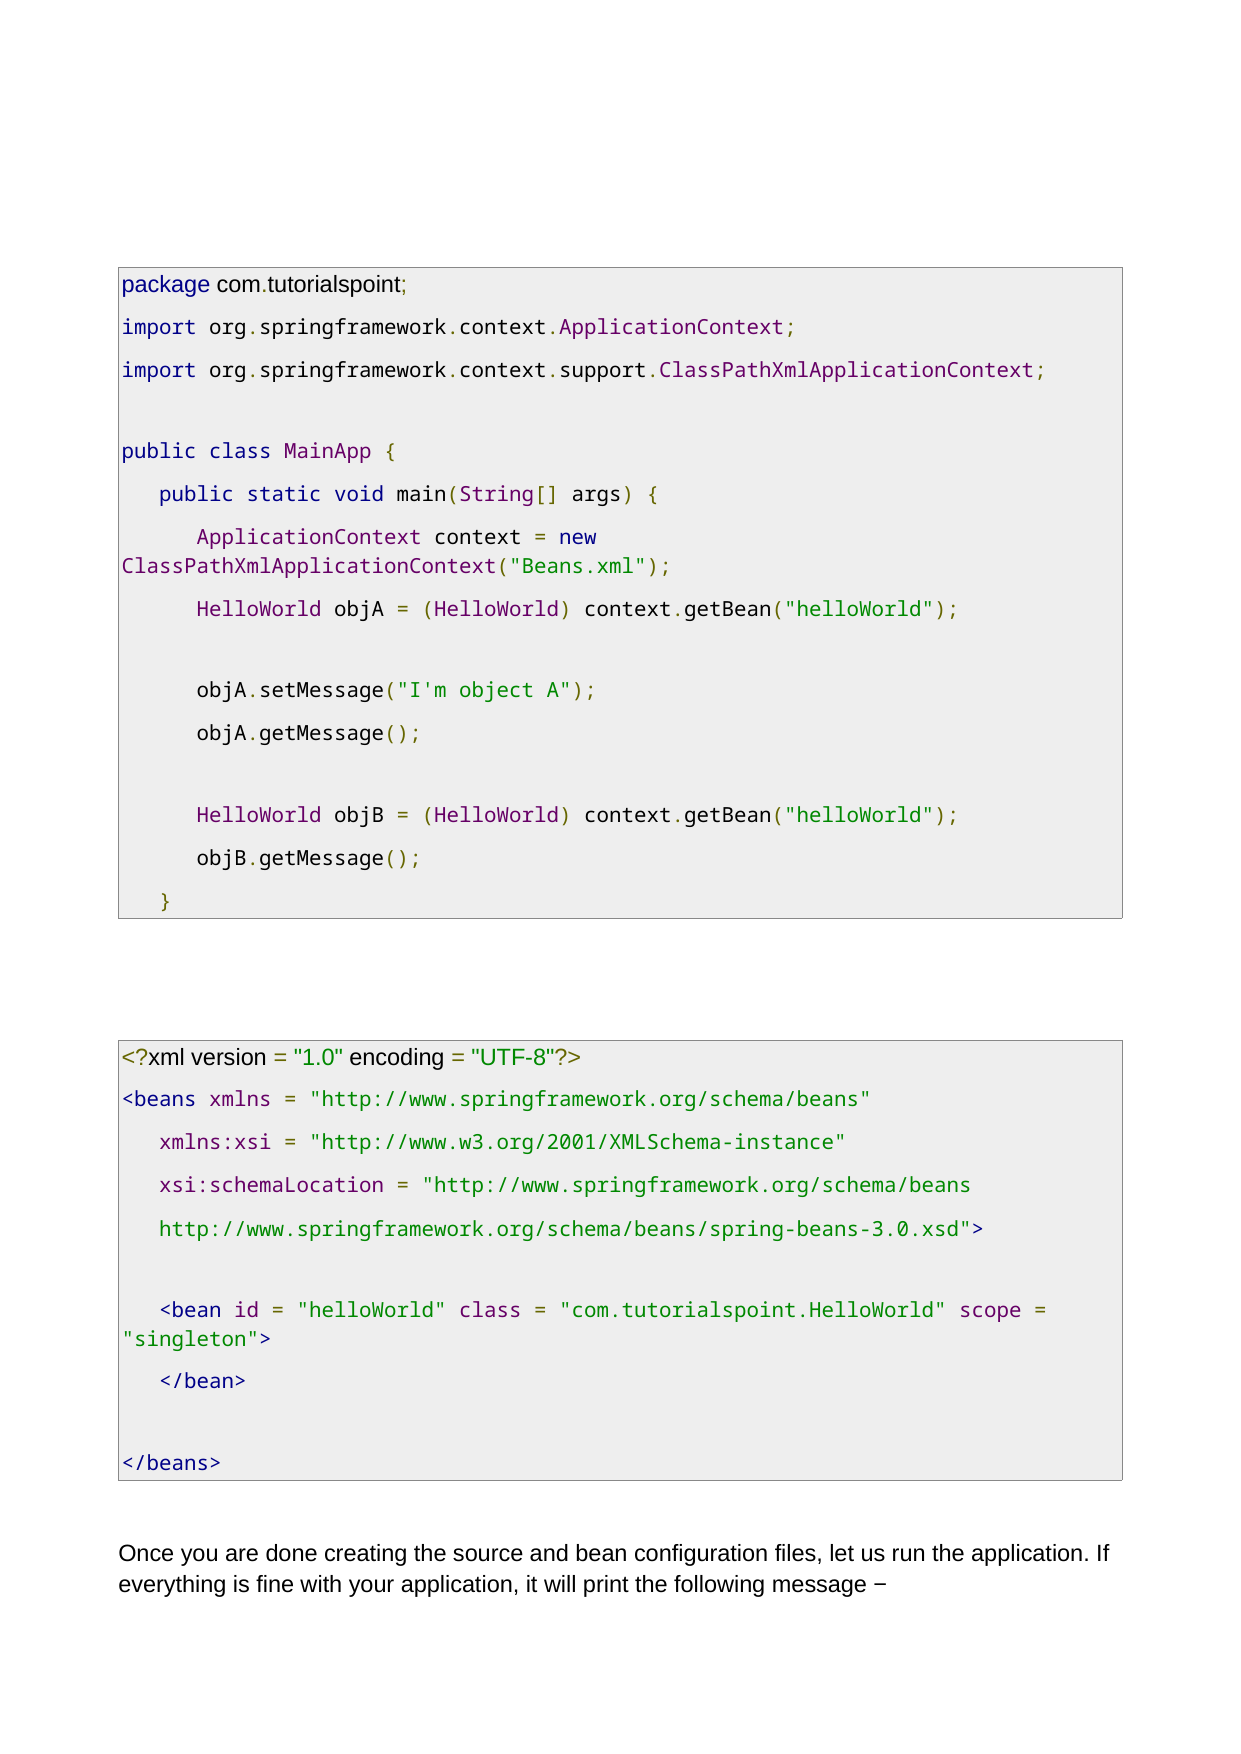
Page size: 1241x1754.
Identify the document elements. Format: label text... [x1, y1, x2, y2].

text public class MainApp { [119, 433, 1122, 464]
text import org.springframework.context.ApplicationContext; [119, 309, 1122, 340]
text </beans> [119, 1445, 1122, 1480]
text xmlns:xsi = "http://www.w3.org/2001/XMLSchema-instance" [119, 1124, 1122, 1156]
text objB.getMessage(); [119, 839, 1122, 871]
text <?xml version = "1.0" encoding = "UTF-8"?> [119, 1041, 1122, 1070]
text objA.setMessage("I'm object A"); [119, 672, 1122, 704]
text import org.springframework.context.support.ClassPathXmlApplicationContext; [119, 352, 1122, 383]
text package com.tutorialspoint; [119, 268, 1122, 297]
text <bean id = "helloWorld" class = "com.tutorialspoint.HelloWorld" scope = "singleton"> [119, 1292, 1122, 1352]
text ApplicationContext context = new ClassPathXmlApplicationContext("Beans.xml"); [119, 519, 1122, 579]
text http://www.springframework.org/schema/beans/spring-beans-3.0.xsd"> [119, 1211, 1122, 1242]
text } [119, 883, 1122, 918]
text </bean> [119, 1363, 1122, 1395]
text public static void main(String[] args) { [119, 476, 1122, 508]
text <beans xmlns = "http://www.springframework.org/schema/beans" [119, 1081, 1122, 1113]
text objA.getMessage(); [119, 715, 1122, 747]
text xsi:schemaLocation = "http://www.springframework.org/schema/beans [119, 1167, 1122, 1199]
text HelloWorld objB = (HelloWorld) context.getBean("helloWorld"); [119, 796, 1122, 828]
text HelloWorld objA = (HelloWorld) context.getBean("helloWorld"); [119, 591, 1122, 622]
text Once you are done creating the source and bean configuration files, let us run the application. If everything is fine with your application, it will print the following message − [118, 1540, 1122, 1597]
